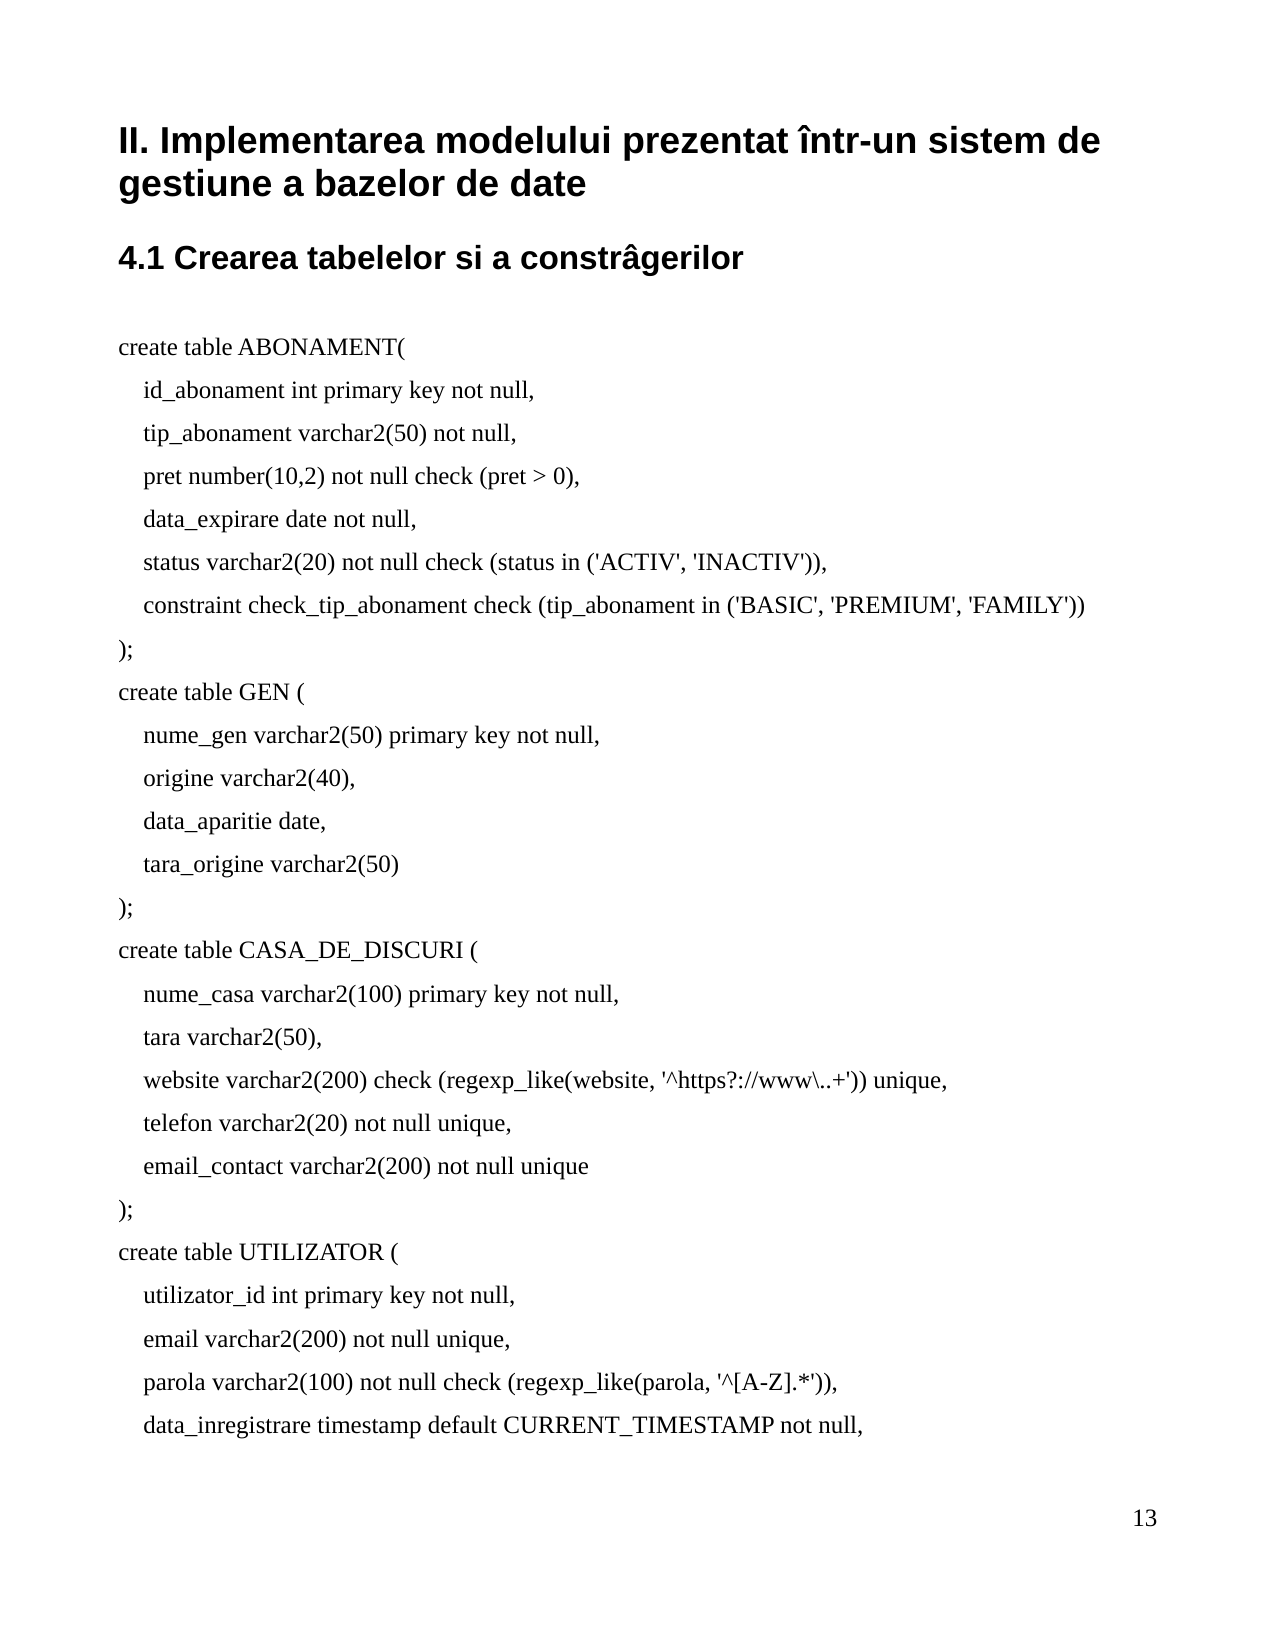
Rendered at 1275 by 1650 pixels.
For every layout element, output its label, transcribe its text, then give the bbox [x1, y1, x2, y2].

text pret number(10,2) not null check (pret > 0), [118, 461, 1157, 490]
text tara varchar2(50), [118, 1022, 1157, 1051]
text ); [118, 892, 1157, 921]
text constraint check_tip_abonament check (tip_abonament in ('BASIC', 'PREMIUM', 'FAMILY')) [118, 591, 1157, 619]
text email varchar2(200) not null unique, [118, 1324, 1157, 1352]
text create table ABONAMENT( [118, 332, 1157, 361]
text tara_origine varchar2(50) [118, 849, 1157, 878]
subtitle II. Implementarea modelului prezentat într-un sistem de gestiune a bazelor de date [118, 118, 1157, 204]
text create table CASA_DE_DISCURI ( [118, 936, 1157, 964]
text ); [118, 634, 1157, 662]
text utilizator_id int primary key not null, [118, 1281, 1157, 1309]
text nume_casa varchar2(100) primary key not null, [118, 979, 1157, 1007]
text email_contact varchar2(200) not null unique [118, 1151, 1157, 1180]
text data_aparitie date, [118, 806, 1157, 835]
text create table UTILIZATOR ( [118, 1237, 1157, 1266]
text website varchar2(200) check (regexp_like(website, '^https?://www\..+')) unique, [118, 1065, 1157, 1094]
text data_inregistrare timestamp default CURRENT_TIMESTAMP not null, [118, 1410, 1157, 1439]
subtitle 4.1 Crearea tabelelor si a constrâgerilor [118, 238, 1157, 276]
text parola varchar2(100) not null check (regexp_like(parola, '^[A-Z].*')), [118, 1367, 1157, 1396]
text tip_abonament varchar2(50) not null, [118, 418, 1157, 447]
text status varchar2(20) not null check (status in ('ACTIV', 'INACTIV')), [118, 547, 1157, 576]
text ); [118, 1194, 1157, 1223]
text nume_gen varchar2(50) primary key not null, [118, 720, 1157, 749]
text id_abonament int primary key not null, [118, 375, 1157, 404]
text data_expirare date not null, [118, 504, 1157, 533]
text origine varchar2(40), [118, 763, 1157, 792]
text telefon varchar2(20) not null unique, [118, 1108, 1157, 1137]
text create table GEN ( [118, 677, 1157, 706]
